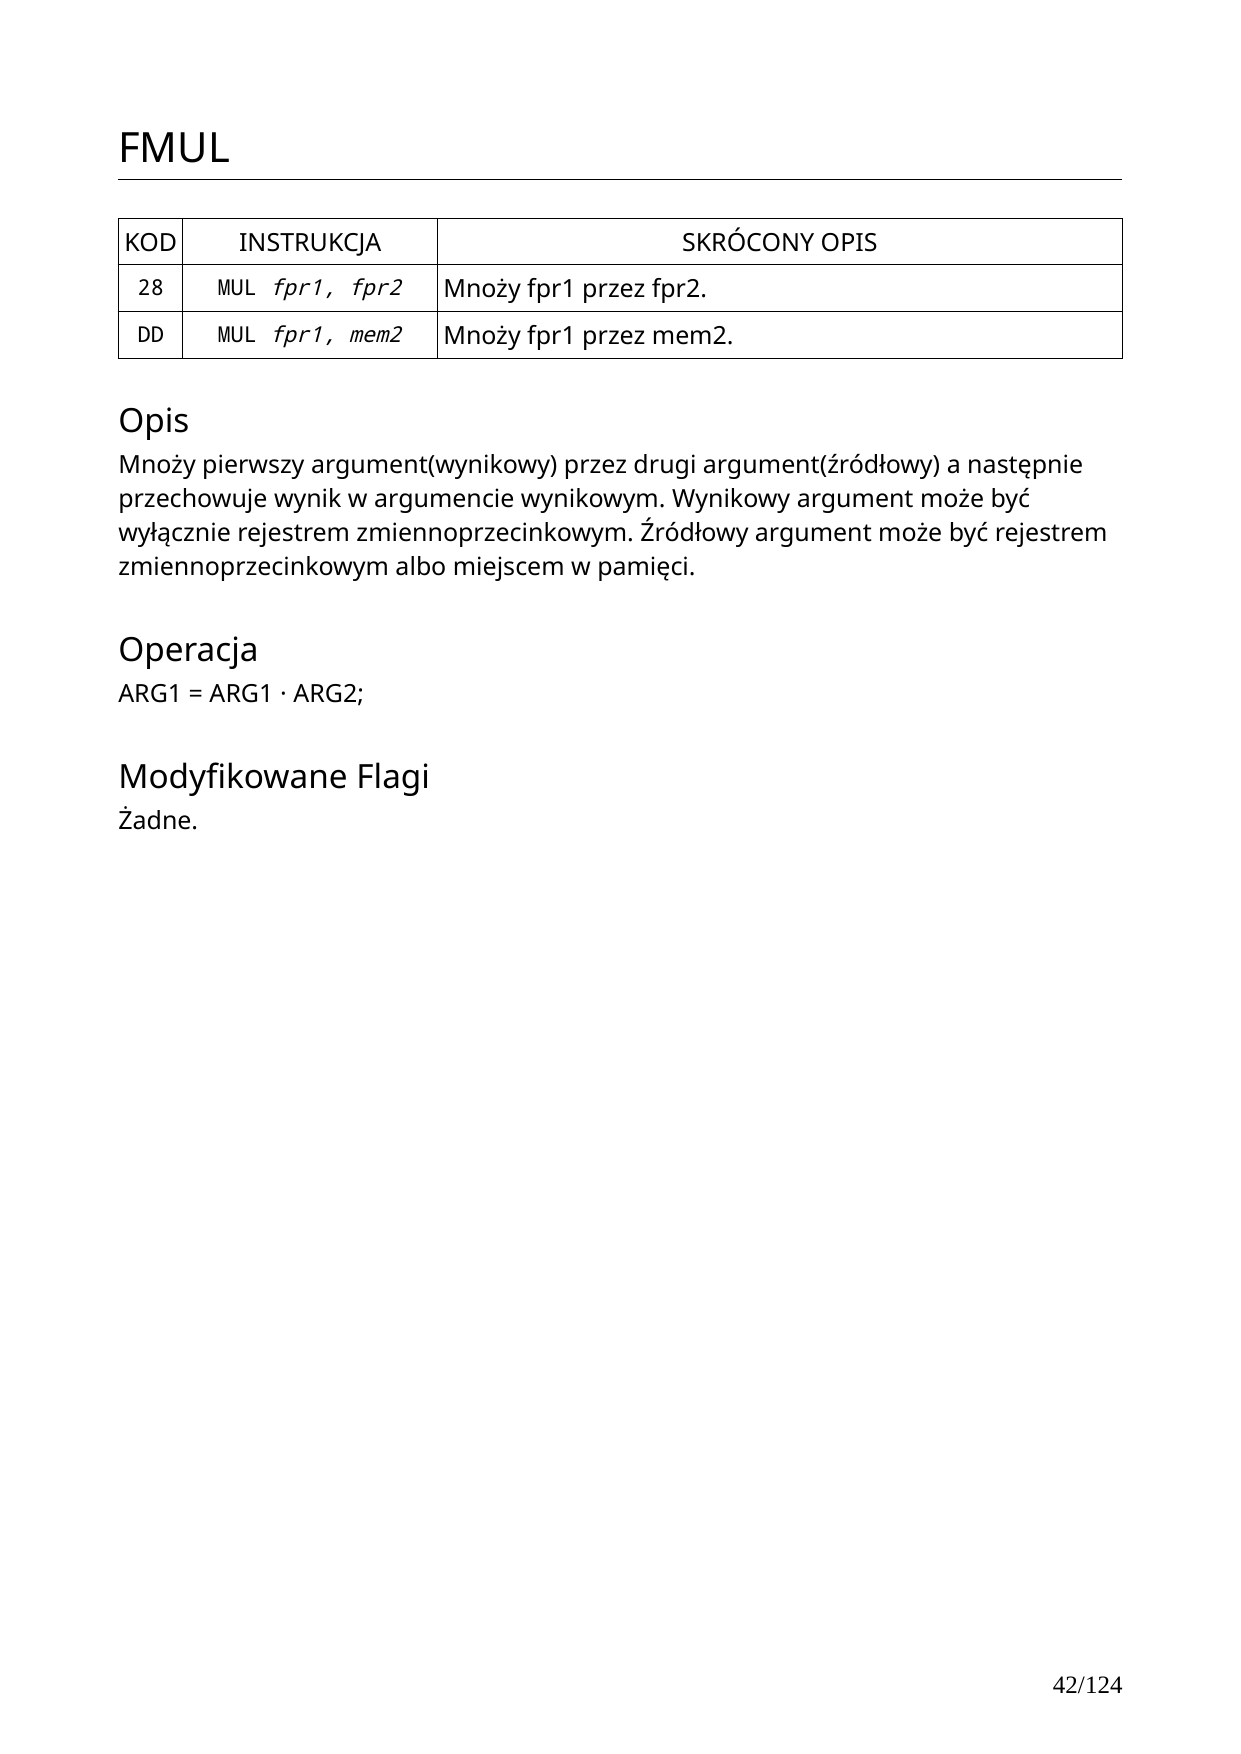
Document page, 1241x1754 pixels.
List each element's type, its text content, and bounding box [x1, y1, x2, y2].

text Opis [118, 397, 1122, 447]
table_header INSTRUKCJA [183, 219, 437, 264]
table_cell DD [119, 312, 182, 357]
table_cell MUL fpr1, fpr2 [183, 265, 437, 311]
table_cell Mnoży fpr1 przez mem2. [438, 312, 1122, 357]
table_cell 28 [119, 265, 182, 311]
text Mnoży pierwszy argument(wynikowy) przez drugi argument(źródłowy) a następnie przechowuje wynik w argumencie wynikowym. Wynikowy argument może być wyłącznie rejestrem zmiennoprzecinkowym. Źródłowy argument może być rejestrem zmiennoprzecinkowym albo miejscem w pamięci. [118, 447, 1122, 587]
text Modyfikowane Flagi [118, 752, 1122, 802]
table_cell Mnoży fpr1 przez fpr2. [438, 265, 1122, 311]
table_header KOD [119, 219, 182, 264]
text ARG1 = ARG1 · ARG2; [118, 676, 1122, 714]
table_cell MUL fpr1, mem2 [183, 312, 437, 357]
text Żadne. [118, 802, 1122, 841]
table_header SKRÓCONY OPIS [438, 219, 1122, 264]
text Operacja [118, 626, 1122, 676]
text FMUL [118, 118, 1122, 179]
